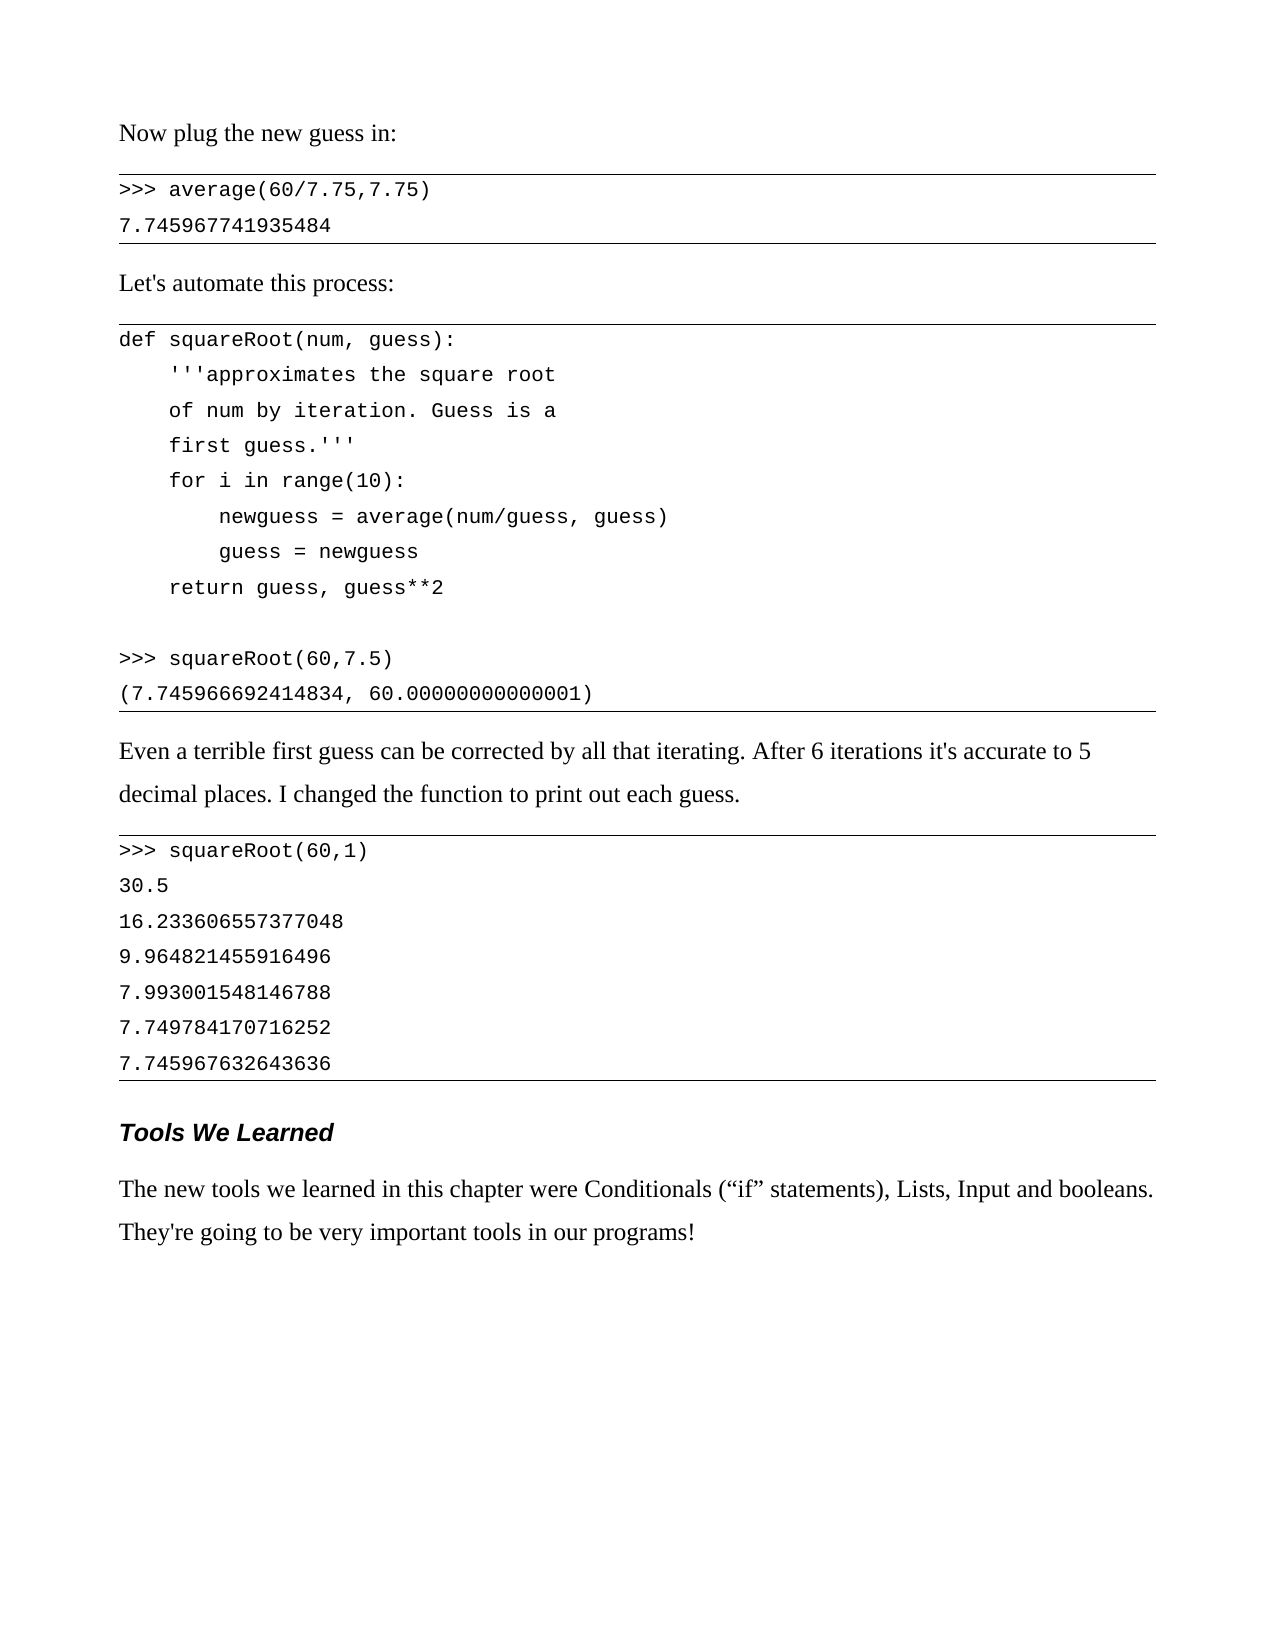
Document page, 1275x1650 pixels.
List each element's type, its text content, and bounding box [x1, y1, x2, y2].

text >>> squareRoot(60,1) [118, 836, 1156, 864]
text for i in range(10): [118, 470, 1156, 494]
text 7.749784170716252 [118, 1017, 1156, 1041]
text 30.5 [118, 875, 1156, 899]
text The new tools we learned in this chapter were Conditionals (“if” statements), Lists, Input and booleans. They're going to be very important tools in our programs! [118, 1174, 1156, 1246]
text Now plug the new guess in: [118, 118, 1156, 147]
text def squareRoot(num, guess): [118, 325, 1156, 352]
text first guess.''' [118, 435, 1156, 459]
text '''approximates the square root [118, 364, 1156, 388]
text >>> squareRoot(60,7.5) [118, 647, 1156, 671]
text 7.745967632643636 [118, 1052, 1156, 1081]
text Tools We Learned [118, 1118, 1156, 1147]
text 7.993001548146788 [118, 982, 1156, 1005]
text 7.745967741935484 [118, 215, 1156, 244]
text guess = newguess [118, 541, 1156, 565]
text (7.745966692414834, 60.00000000000001) [118, 683, 1156, 712]
text newguess = average(num/guess, guess) [118, 506, 1156, 529]
text Even a terrible first guess can be corrected by all that iterating. After 6 iterations it's accurate to 5 decimal places. I changed the function to print out each guess. [118, 736, 1156, 808]
text >>> average(60/7.75,7.75) [118, 175, 1156, 203]
text return guess, guess**2 [118, 577, 1156, 600]
text 9.964821455916496 [118, 946, 1156, 970]
text Let's automate this process: [118, 268, 1156, 297]
text of num by iteration. Guess is a [118, 399, 1156, 423]
text 16.233606557377048 [118, 911, 1156, 934]
